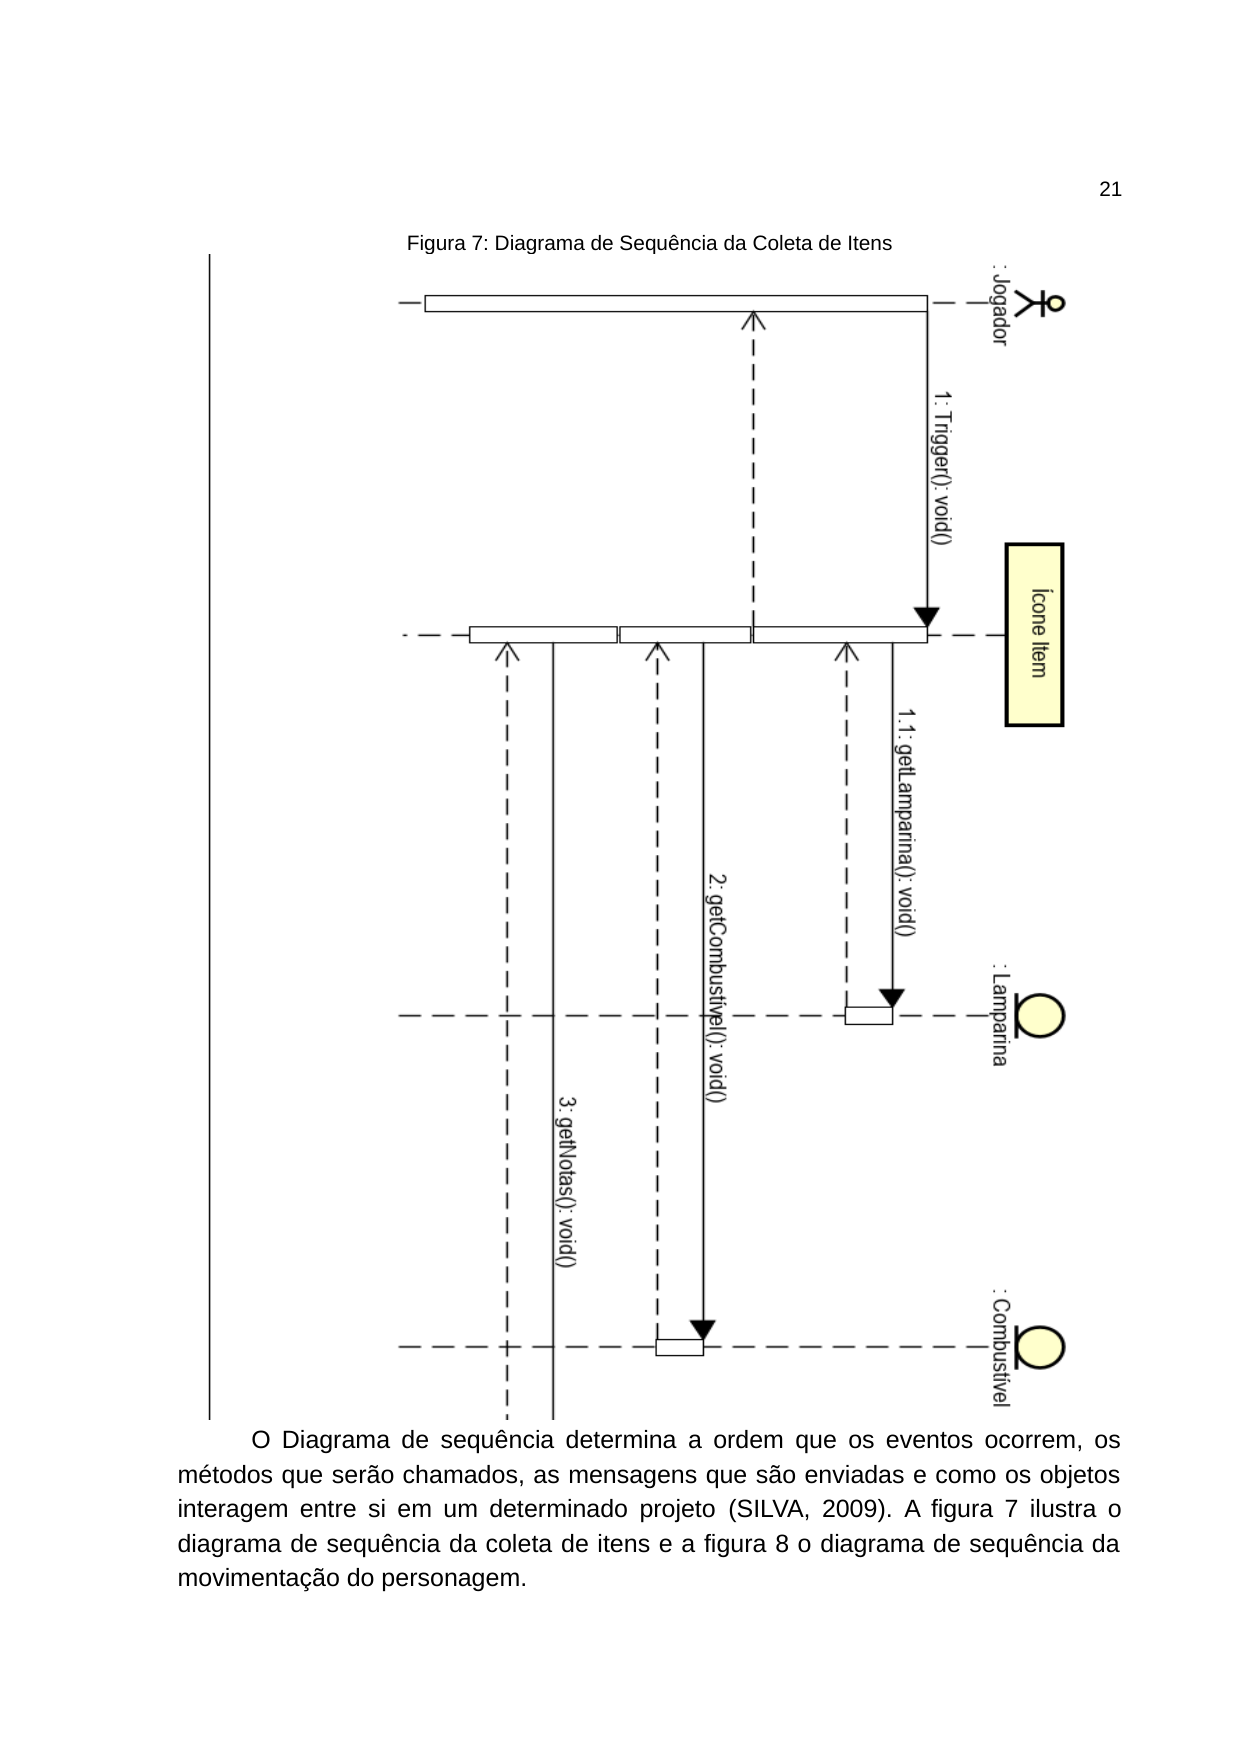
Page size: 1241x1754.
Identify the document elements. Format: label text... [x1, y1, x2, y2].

text O Diagrama de sequência determina a ordem que os eventos ocorrem, os métodos que serão chamados, as mensagens que são enviadas e como os objetos interagem entre si em um determinado projeto (SILVA, 2009). A figura 7 ilustra o diagrama de sequência da coleta de itens e a figura 8 o diagrama de sequência da movimentação do personagem. [177, 231, 1122, 1592]
text Figura 7: Diagrama de Sequência da Coleta de Itens [191, 231, 1108, 254]
picture [191, 254, 1108, 1420]
